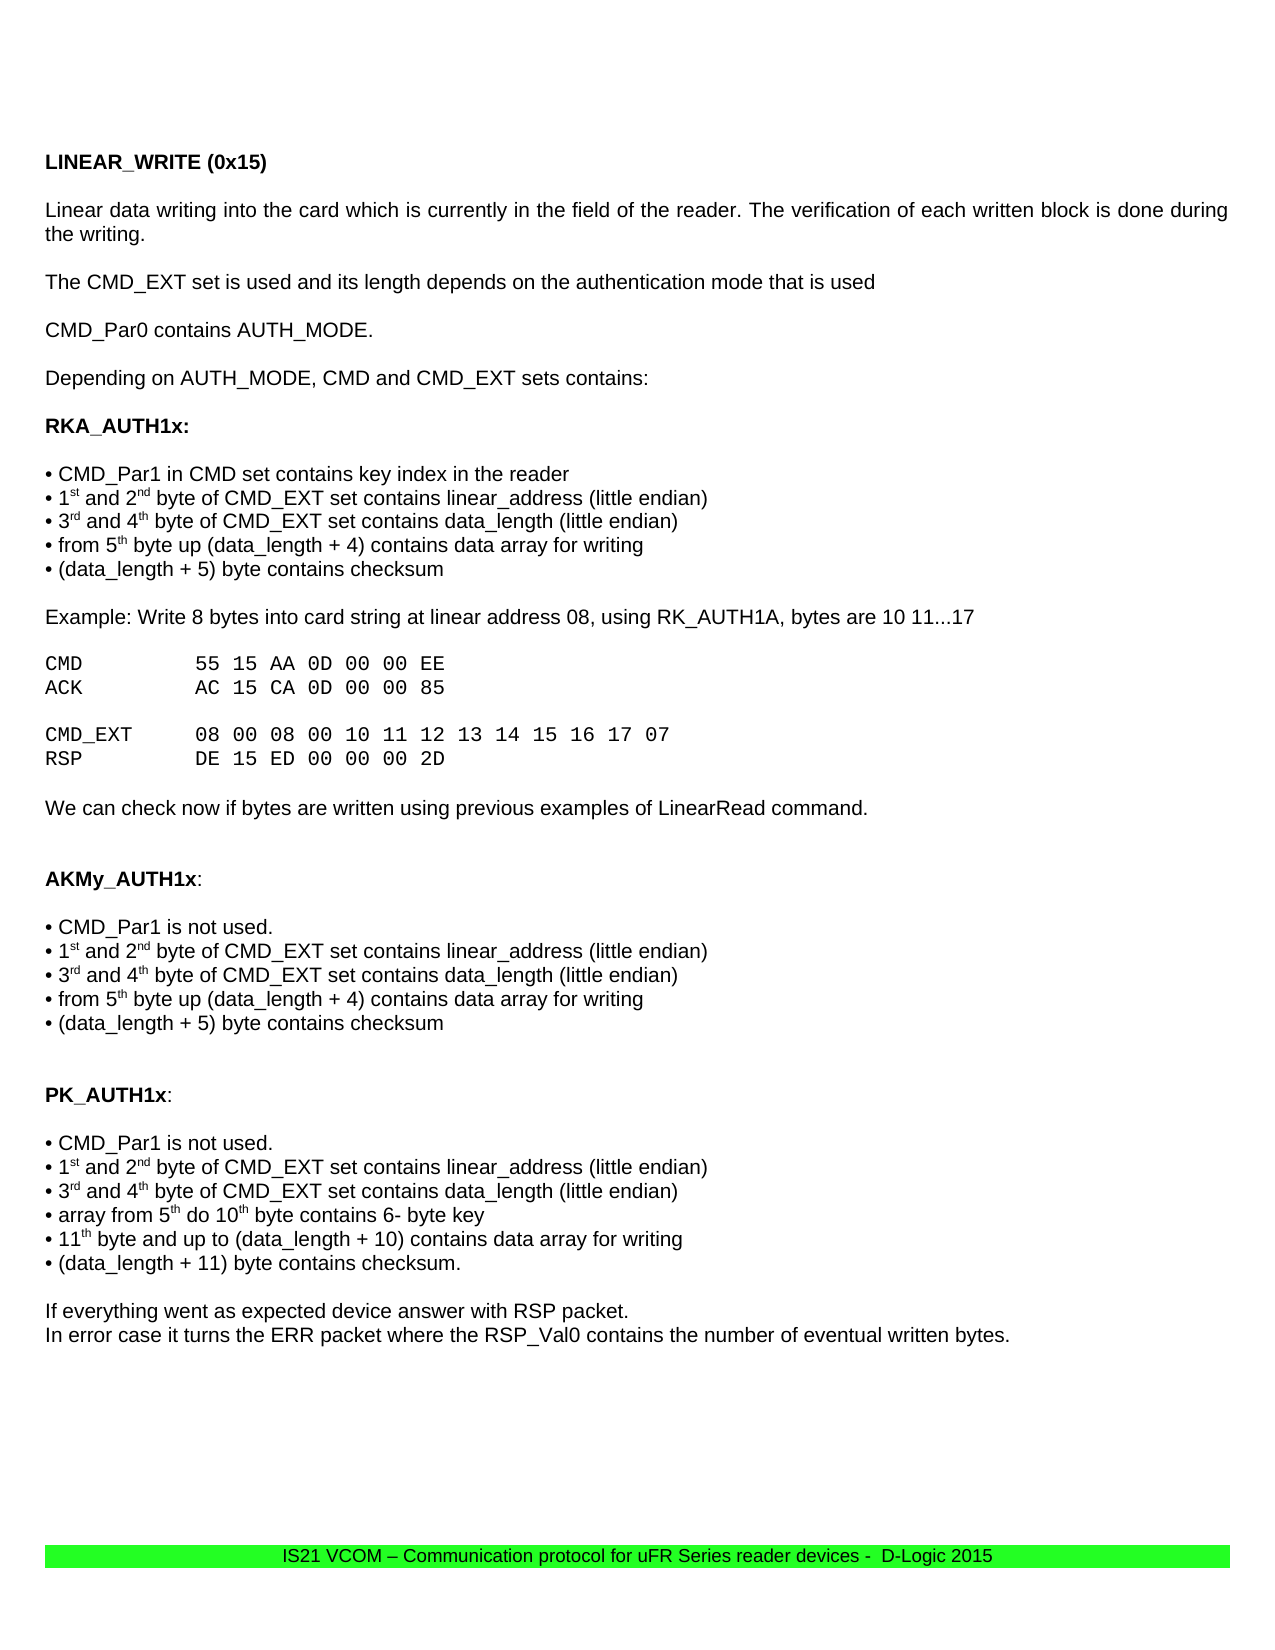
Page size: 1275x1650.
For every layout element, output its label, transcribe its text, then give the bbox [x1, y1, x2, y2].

text Depending on AUTH_MODE, CMD and CMD_EXT sets contains: [45, 366, 1230, 389]
text CMD_Par0 contains AUTH_MODE. [45, 318, 1230, 342]
text Example: Write 8 bytes into card string at linear address 08, using RK_AUTH1A, bytes are 10 11...17 [45, 605, 1230, 629]
text • 1st and 2nd byte of CMD_EXT set contains linear_address (little endian) [45, 485, 1230, 509]
text • 3rd and 4th byte of CMD_EXT set contains data_length (little endian) [45, 963, 1230, 987]
text RSP DE 15 ED 00 00 00 2D [45, 748, 1230, 771]
text • array from 5th do 10th byte contains 6- byte key [45, 1203, 1230, 1227]
text CMD_EXT 08 00 08 00 10 11 12 13 14 15 16 17 07 [45, 724, 1230, 748]
text • (data_length + 5) byte contains checksum [45, 557, 1230, 581]
text • 11th byte and up to (data_length + 10) contains data array for writing [45, 1227, 1230, 1251]
text LINEAR_WRITE (0x15) [45, 150, 1230, 174]
text • 3rd and 4th byte of CMD_EXT set contains data_length (little endian) [45, 509, 1230, 533]
text In error case it turns the ERR packet where the RSP_Val0 contains the number of eventual written bytes. [45, 1322, 1230, 1346]
text • from 5th byte up (data_length + 4) contains data array for writing [45, 533, 1230, 557]
text RKA_AUTH1x: [45, 413, 1230, 437]
text The CMD_EXT set is used and its length depends on the authentication mode that is used [45, 270, 1230, 294]
text • 3rd and 4th byte of CMD_EXT set contains data_length (little endian) [45, 1179, 1230, 1203]
text If everything went as expected device answer with RSP packet. [45, 1298, 1230, 1322]
text • from 5th byte up (data_length + 4) contains data array for writing [45, 987, 1230, 1011]
text PK_AUTH1x: [45, 1083, 1230, 1107]
text • 1st and 2nd byte of CMD_EXT set contains linear_address (little endian) [45, 939, 1230, 963]
text • CMD_Par1 is not used. [45, 915, 1230, 939]
text • (data_length + 11) byte contains checksum. [45, 1251, 1230, 1274]
text • CMD_Par1 is not used. [45, 1131, 1230, 1155]
text • (data_length + 5) byte contains checksum [45, 1011, 1230, 1035]
text • 1st and 2nd byte of CMD_EXT set contains linear_address (little endian) [45, 1155, 1230, 1179]
text • CMD_Par1 in CMD set contains key index in the reader [45, 461, 1230, 485]
text CMD 55 15 AA 0D 00 00 EE [45, 653, 1230, 677]
text Linear data writing into the card which is currently in the field of the reader. The verification of each written block is done during the writing. [45, 198, 1230, 246]
text ACK AC 15 CA 0D 00 00 85 [45, 677, 1230, 700]
text AKMy_AUTH1x: [45, 867, 1230, 891]
text We can check now if bytes are written using previous examples of LinearRead command. [45, 795, 1230, 819]
